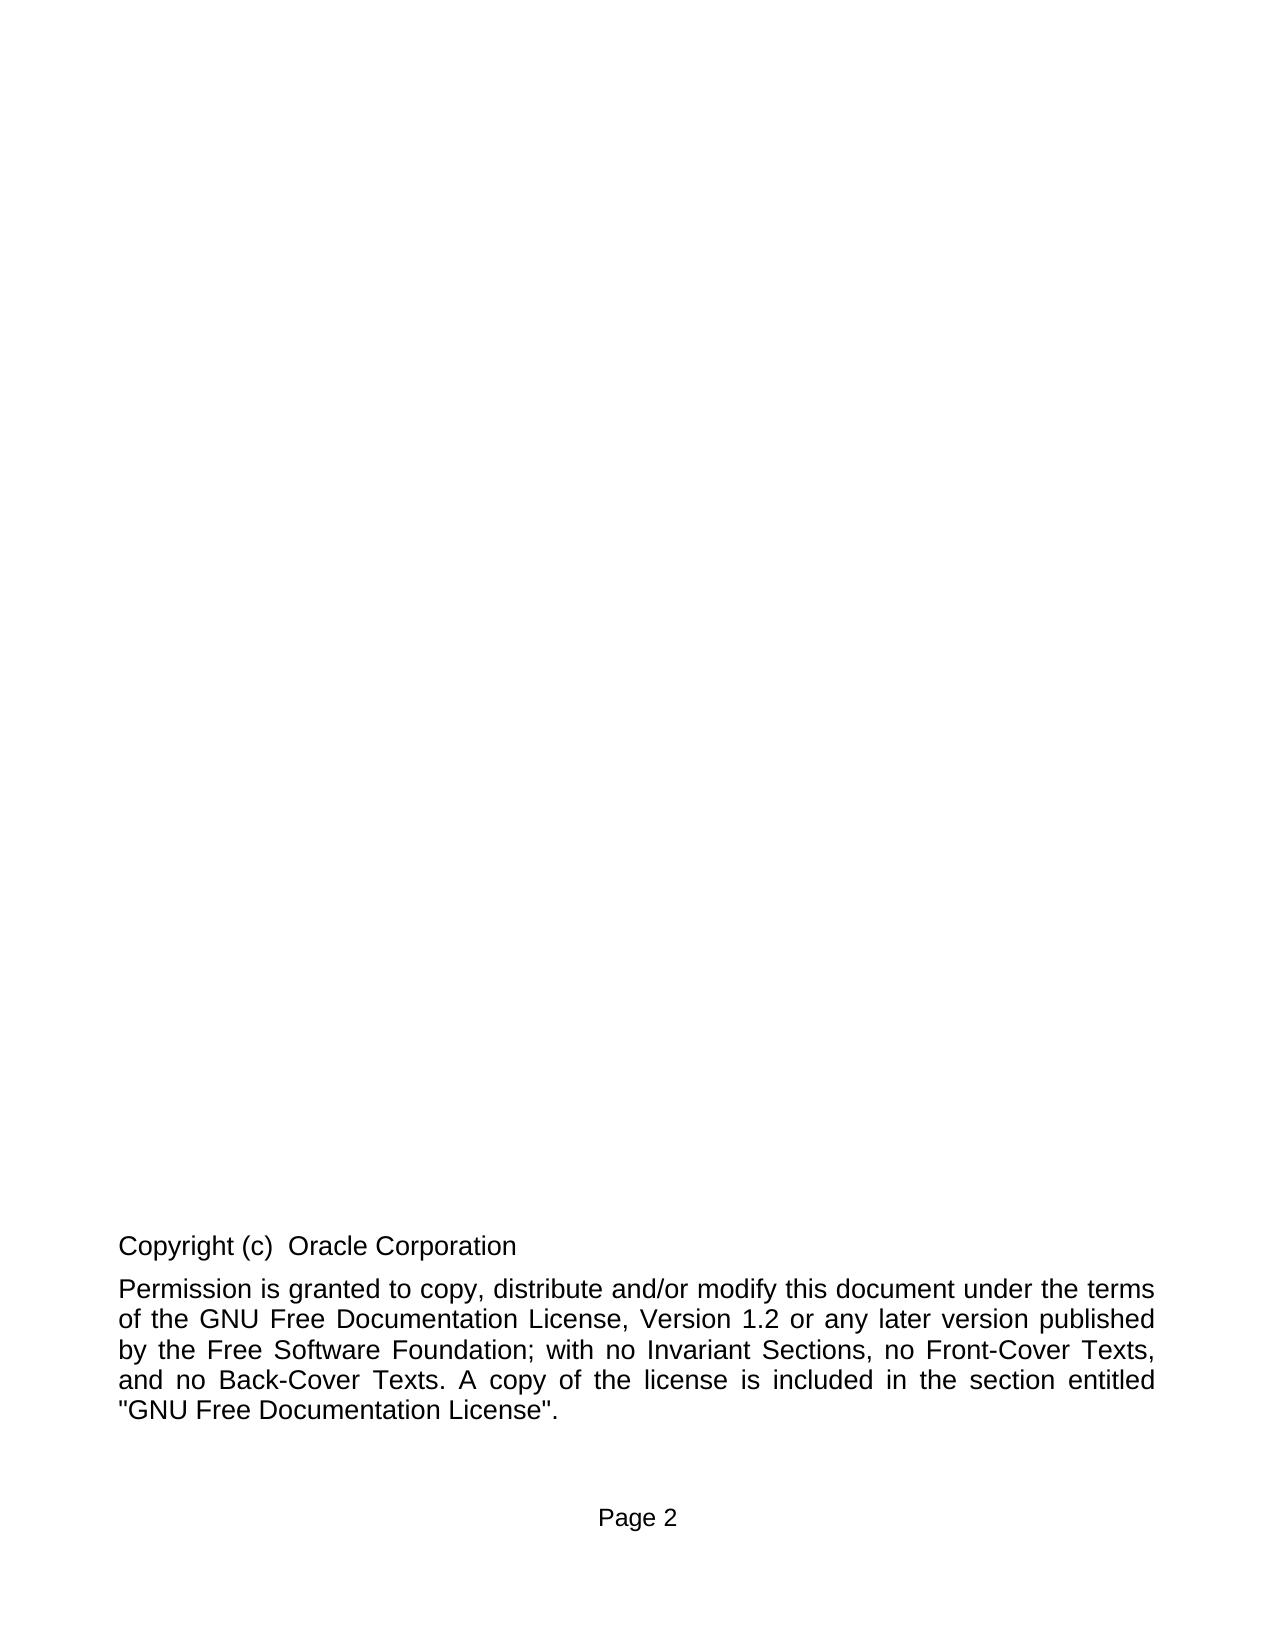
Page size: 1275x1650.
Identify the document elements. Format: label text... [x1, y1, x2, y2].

text Copyright (c) Oracle Corporation [118, 1231, 1157, 1262]
text Permission is granted to copy, distribute and/or modify this document under the terms of the GNU Free Documentation License, Version 1.2 or any later version published by the Free Software Foundation; with no Invariant Sections, no Front-Cover Texts, and no Back-Cover Texts. A copy of the license is included in the section entitled "GNU Free Documentation License". [118, 1274, 1157, 1426]
